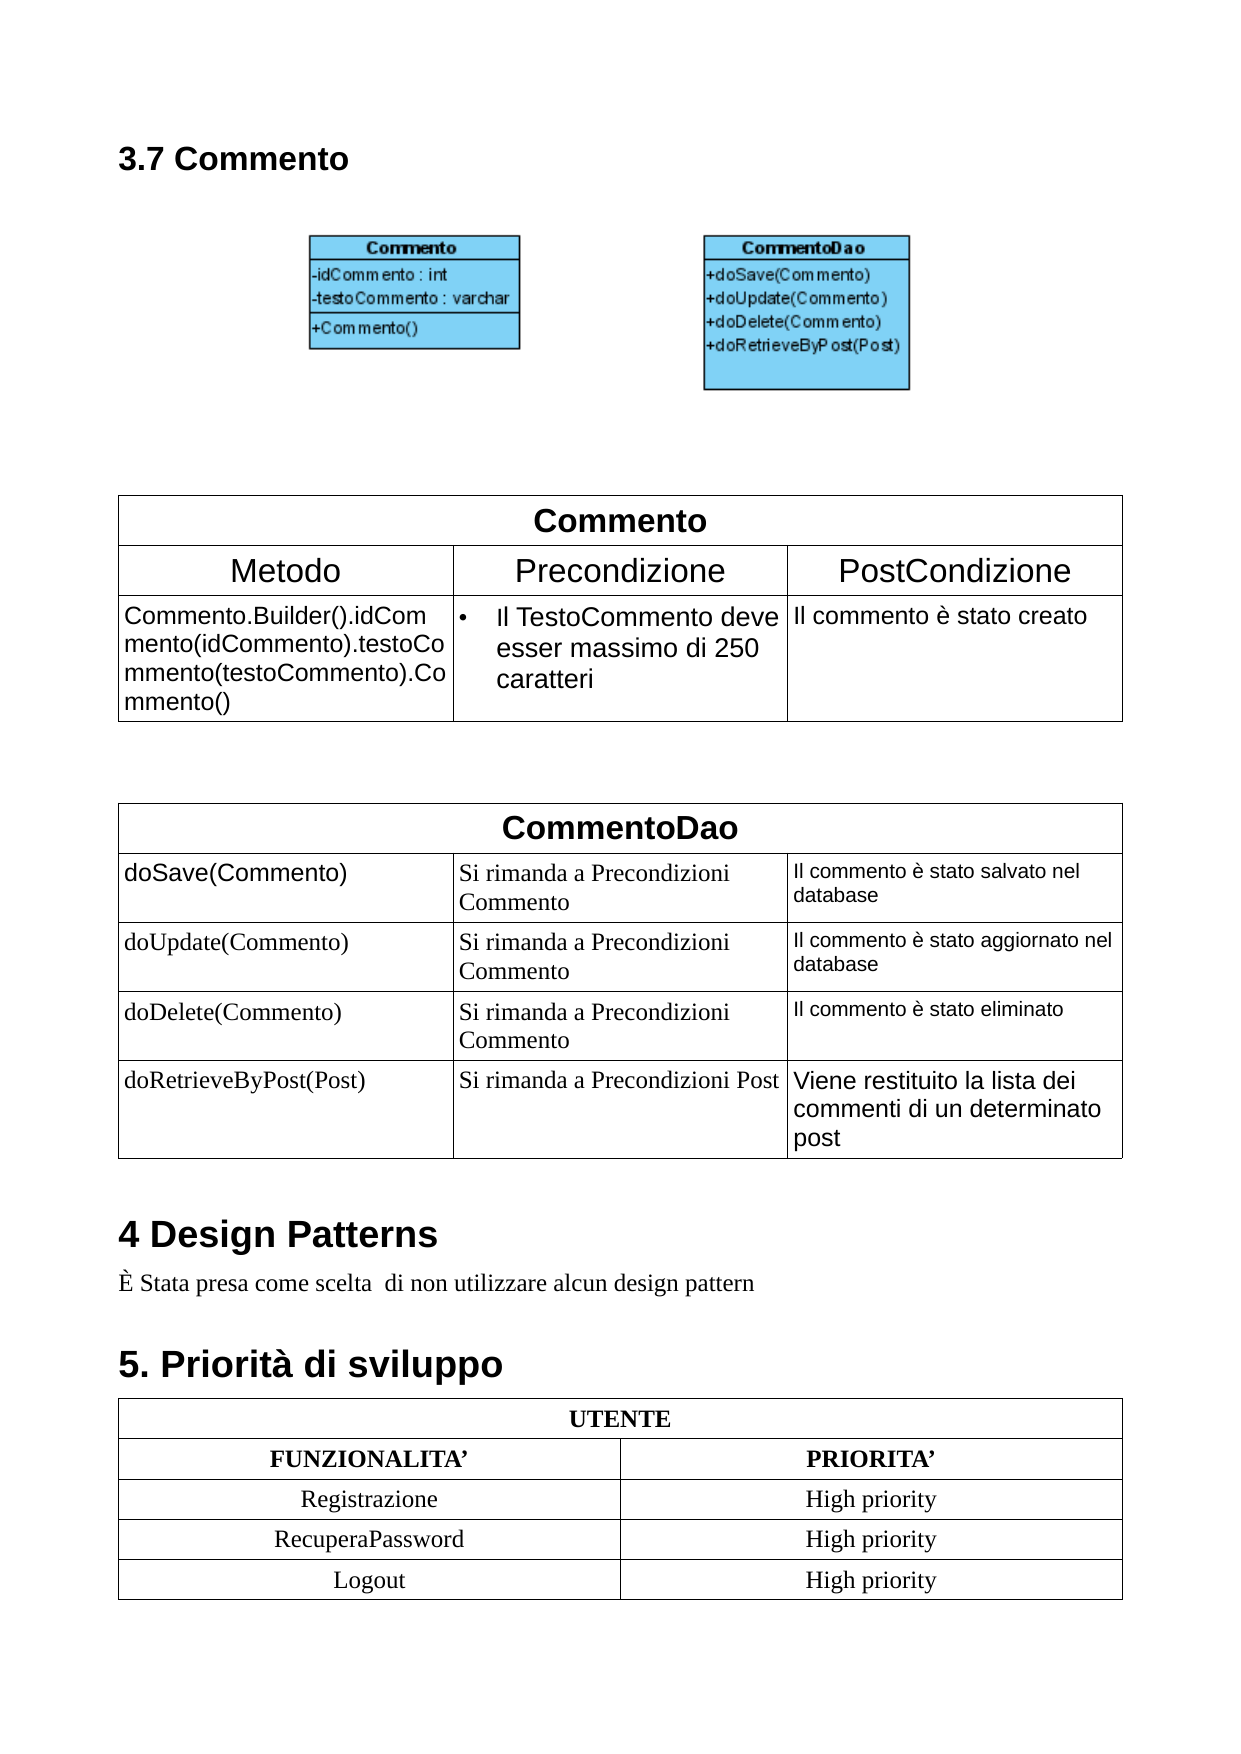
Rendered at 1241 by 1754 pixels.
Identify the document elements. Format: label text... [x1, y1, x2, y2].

table_cell Il commento è stato eliminato [788, 992, 1122, 1060]
table_cell Registrazione [119, 1480, 620, 1519]
table_cell Logout [119, 1560, 620, 1599]
picture [278, 190, 962, 472]
table_cell doSave(Commento) [119, 854, 453, 922]
table_cell Si rimanda a Precondizioni Commento [454, 923, 787, 991]
table_cell High priority [621, 1560, 1122, 1599]
subtitle 4 Design Patterns [118, 1211, 1122, 1255]
table_cell RecuperaPassword [119, 1520, 620, 1559]
table_cell Il commento è stato aggiornato nel database [788, 923, 1122, 991]
table_cell doRetrieveByPost(Post) [119, 1061, 453, 1158]
subtitle 5. Priorità di sviluppo [118, 1342, 1122, 1385]
table_cell Commento.Builder().idCommento(idCommento).testoCommento(testoCommento).Commento() [119, 596, 453, 721]
table_cell Viene restituito la lista dei commenti di un determinato post [788, 1061, 1122, 1158]
table_cell Precondizione [454, 546, 787, 595]
table_cell FUNZIONALITA’ [119, 1439, 620, 1478]
table_cell Si rimanda a Precondizioni Post [454, 1061, 787, 1158]
table_header Commento [119, 496, 1122, 545]
table_cell Il commento è stato salvato nel database [788, 854, 1122, 922]
table_cell Il commento è stato creato [788, 596, 1122, 721]
table_cell PostCondizione [788, 546, 1122, 595]
table_header UTENTE [119, 1399, 1122, 1438]
table_cell Si rimanda a Precondizioni Commento [454, 992, 787, 1060]
table_cell Metodo [119, 546, 453, 595]
table_header CommentoDao [119, 804, 1122, 853]
text È Stata presa come scelta di non utilizzare alcun design pattern [118, 1268, 1122, 1296]
table_cell High priority [621, 1520, 1122, 1559]
subtitle 3.7 Commento [118, 139, 1122, 178]
table_cell Il TestoCommento deve esser massimo di 250 caratteri [454, 596, 787, 721]
table_cell doDelete(Commento) [119, 992, 453, 1060]
table_cell High priority [621, 1480, 1122, 1519]
table_cell PRIORITA’ [621, 1439, 1122, 1478]
table_cell doUpdate(Commento) [119, 923, 453, 991]
table_cell Si rimanda a Precondizioni Commento [454, 854, 787, 922]
